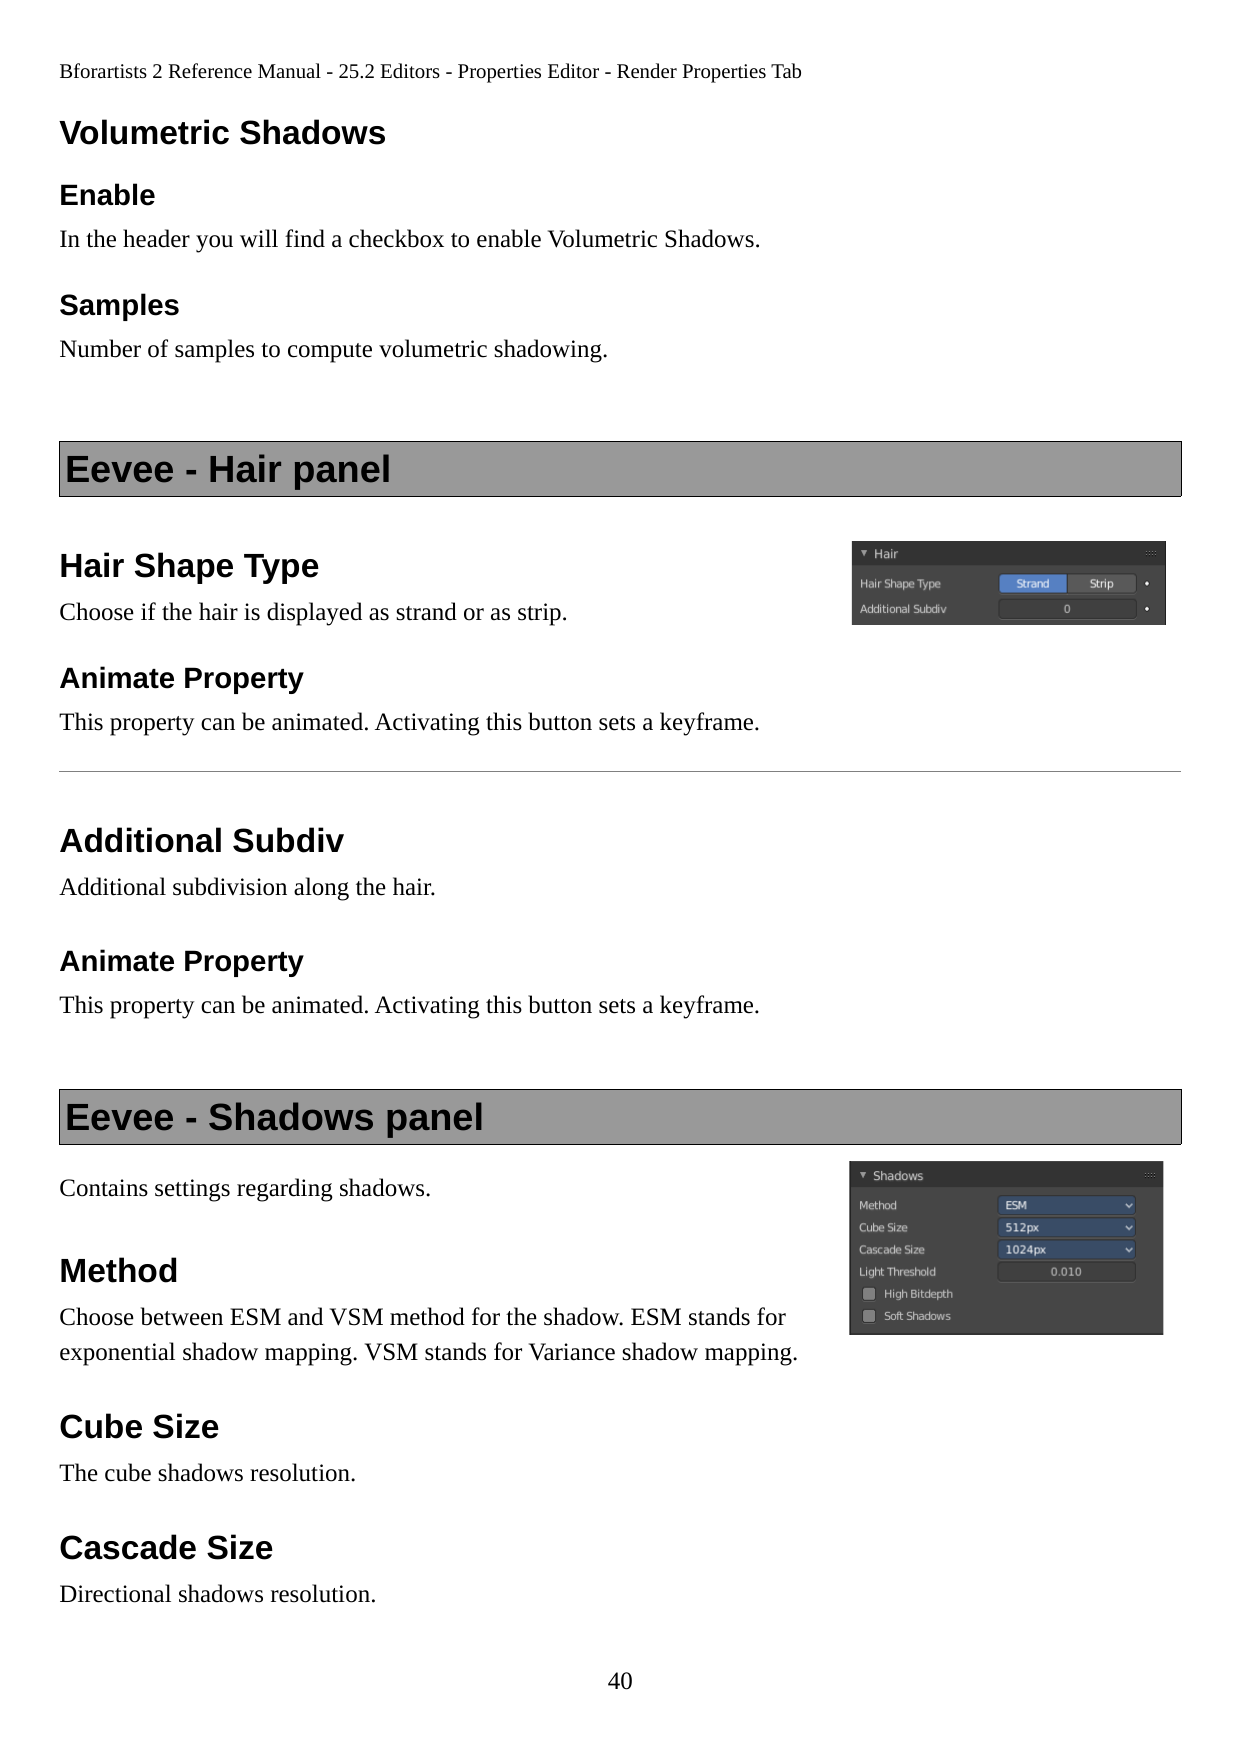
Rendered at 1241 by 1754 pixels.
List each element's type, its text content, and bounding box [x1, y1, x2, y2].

text This property can be animated. Activating this button sets a keyframe. [59, 707, 1181, 736]
subtitle Method [59, 1251, 849, 1290]
subtitle Hair Shape Type [59, 546, 851, 584]
text Choose if the hair is displayed as strand or as strip. [59, 597, 1181, 626]
text The cube shadows resolution. [59, 1458, 1181, 1486]
table_header Eevee - Shadows panel [60, 1090, 1181, 1144]
text This property can be animated. Activating this button sets a keyframe. [59, 991, 1181, 1019]
subtitle Samples [59, 288, 1181, 322]
subtitle Animate Property [59, 944, 1181, 978]
text Directional shadows resolution. [59, 1579, 1181, 1607]
picture [851, 541, 1166, 625]
subtitle Additional Subdiv [59, 821, 1181, 860]
subtitle Cube Size [59, 1407, 1181, 1445]
table_header Eevee - Hair panel [60, 442, 1181, 496]
text Choose between ESM and VSM method for the shadow. ESM stands for exponential shadow mapping. VSM stands for Variance shadow mapping. [59, 1302, 1181, 1365]
subtitle [1164, 1251, 1181, 1290]
subtitle Enable [59, 178, 1181, 212]
text In the header you will find a checkbox to enable Volumetric Shadows. [59, 224, 1181, 253]
text Contains settings regarding shadows. [59, 1173, 849, 1201]
picture [849, 1161, 1164, 1335]
text Number of samples to compute volumetric shadowing. [59, 334, 1181, 363]
text Additional subdivision along the hair. [59, 872, 1181, 901]
subtitle Volumetric Shadows [59, 113, 1181, 151]
subtitle Animate Property [59, 661, 1181, 694]
subtitle Cascade Size [59, 1528, 1181, 1566]
subtitle [1166, 546, 1181, 584]
